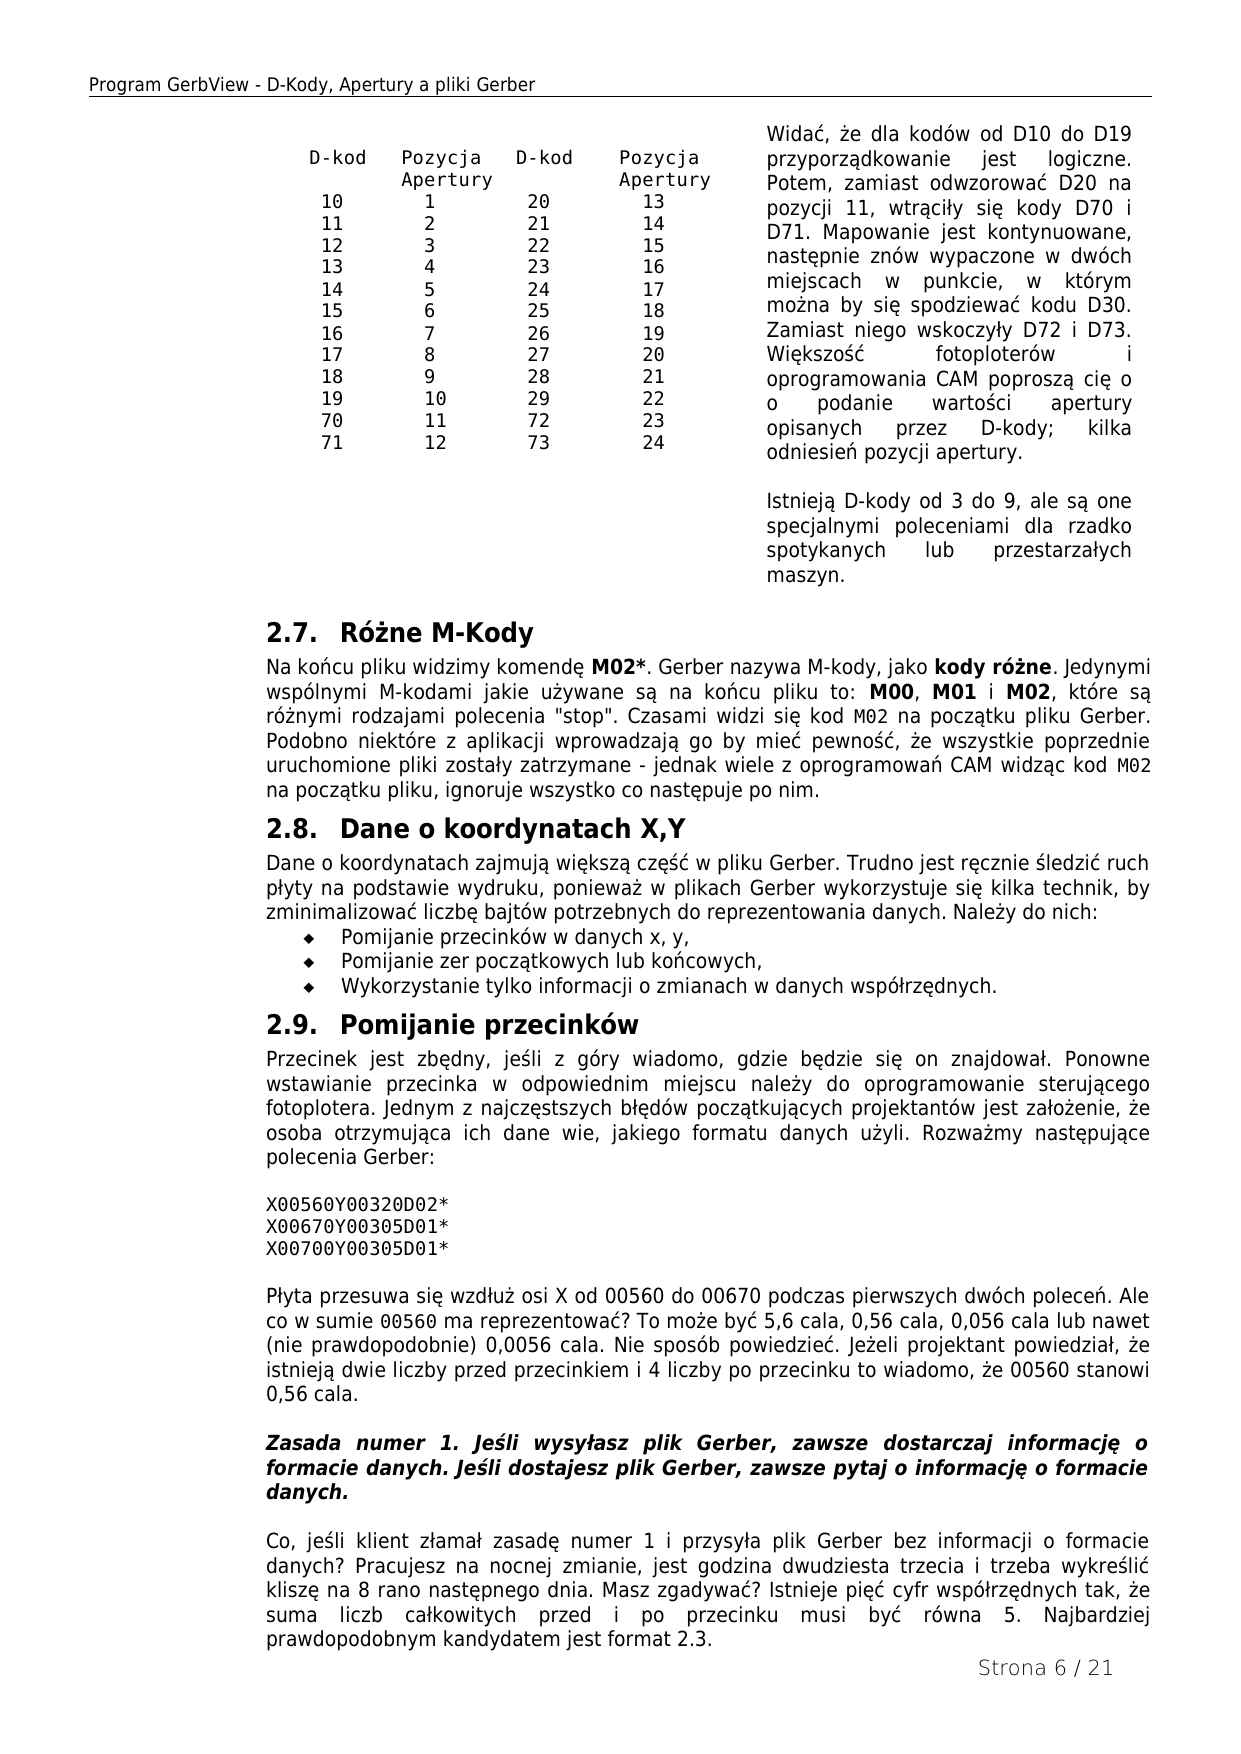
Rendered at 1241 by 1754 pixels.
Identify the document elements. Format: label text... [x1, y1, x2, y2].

table_header D-kod Pozycja D-kod Pozycja Apertury Apertury 10 1 20 13 11 2 21 14 12 3 22 15 13 4 23 16 14 5 24 17 15 6 25 18 16 7 26 19 17 8 27 20 18 9 28 21 19 10 29 22 70 11 72 23 71 12 73 24 [267, 103, 736, 606]
subtitle Dane o koordynatach X,Y [266, 814, 1152, 845]
text Przecinek jest zbędny, jeśli z góry wiadomo, gdzie będzie się on znajdował. Ponowne wstawianie przecinka w odpowiednim miejscu należy do oprogramowanie sterującego fotoplotera. Jednym z najczęstszych błędów początkujących projektantów jest założenie, że osoba otrzymująca ich dane wie, jakiego formatu danych użyli. Rozważmy następujące polecenia Gerber: [266, 1047, 1152, 1169]
list Pomijanie zer początkowych lub końcowych, [303, 949, 1152, 973]
text Zasada numer 1. Jeśli wysyłasz plik Gerber, zawsze dostarczaj informację o formacie danych. Jeśli dostajesz plik Gerber, zawsze pytaj o informację o formacie danych. [266, 1431, 1152, 1505]
text Płyta przesuwa się wzdłuż osi X od 00560 do 00670 podczas pierwszych dwóch poleceń. Ale co w sumie 00560 ma reprezentować? To może być 5,6 cala, 0,56 cala, 0,056 cala lub nawet (nie prawdopodobnie) 0,0056 cala. Nie sposób powiedzieć. Jeżeli projektant powiedział, że istnieją dwie liczby przed przecinkiem i 4 liczby po przecinku to wiadomo, że 00560 stanowi 0,56 cala. [266, 1284, 1152, 1407]
table_header Widać, że dla kodów od D10 do D19 przyporządkowanie jest logiczne. Potem, zamiast odwzorować D20 na pozycji 11, wtrąciły się kody D70 i D71. Mapowanie jest kontynuowane, następnie znów wypaczone w dwóch miejscach w punkcie, w którym można by się spodziewać kodu D30. Zamiast niego wskoczyły D72 i D73. Większość fotoploterów i oprogramowania CAM poproszą cię o o podanie wartości apertury opisanych przez D-kody; kilka odniesień pozycji apertury. Istnieją D-kody od 3 do 9, ale są one specjalnymi poleceniami dla rzadko spotykanych lub przestarzałych maszyn. [736, 103, 1151, 606]
text X00700Y00305D01* [266, 1238, 1152, 1260]
text X00560Y00320D02* [266, 1194, 1152, 1216]
text X00670Y00305D01* [266, 1216, 1152, 1238]
subtitle Pomijanie przecinków [266, 1010, 1152, 1041]
text Dane o koordynatach zajmują większą część w pliku Gerber. Trudno jest ręcznie śledzić ruch płyty na podstawie wydruku, ponieważ w plikach Gerber wykorzystuje się kilka technik, by zminimalizować liczbę bajtów potrzebnych do reprezentowania danych. Należy do nich: [266, 851, 1152, 924]
text Na końcu pliku widzimy komendę M02*. Gerber nazywa M-kody, jako kody różne. Jedynymi wspólnymi M-kodami jakie używane są na końcu pliku to: M00, M01 i M02, które są różnymi rodzajami polecenia "stop". Czasami widzi się kod M02 na początku pliku Gerber. Podobno niektóre z aplikacji wprowadzają go by mieć pewność, że wszystkie poprzednie uruchomione pliki zostały zatrzymane - jednak wiele z oprogramowań CAM widząc kod M02 na początku pliku, ignoruje wszystko co następuje po nim. [266, 655, 1152, 802]
list Wykorzystanie tylko informacji o zmianach w danych współrzędnych. [303, 973, 1152, 998]
list Pomijanie przecinków w danych x, y, [303, 924, 1152, 949]
subtitle Różne M-Kody [266, 618, 1152, 649]
text Co, jeśli klient złamał zasadę numer 1 i przysyła plik Gerber bez informacji o formacie danych? Pracujesz na nocnej zmianie, jest godzina dwudziesta trzecia i trzeba wykreślić kliszę na 8 rano następnego dnia. Masz zgadywać? Istnieje pięć cyfr współrzędnych tak, że suma liczb całkowitych przed i po przecinku musi być równa 5. Najbardziej prawdopodobnym kandydatem jest format 2.3. [266, 1529, 1152, 1652]
